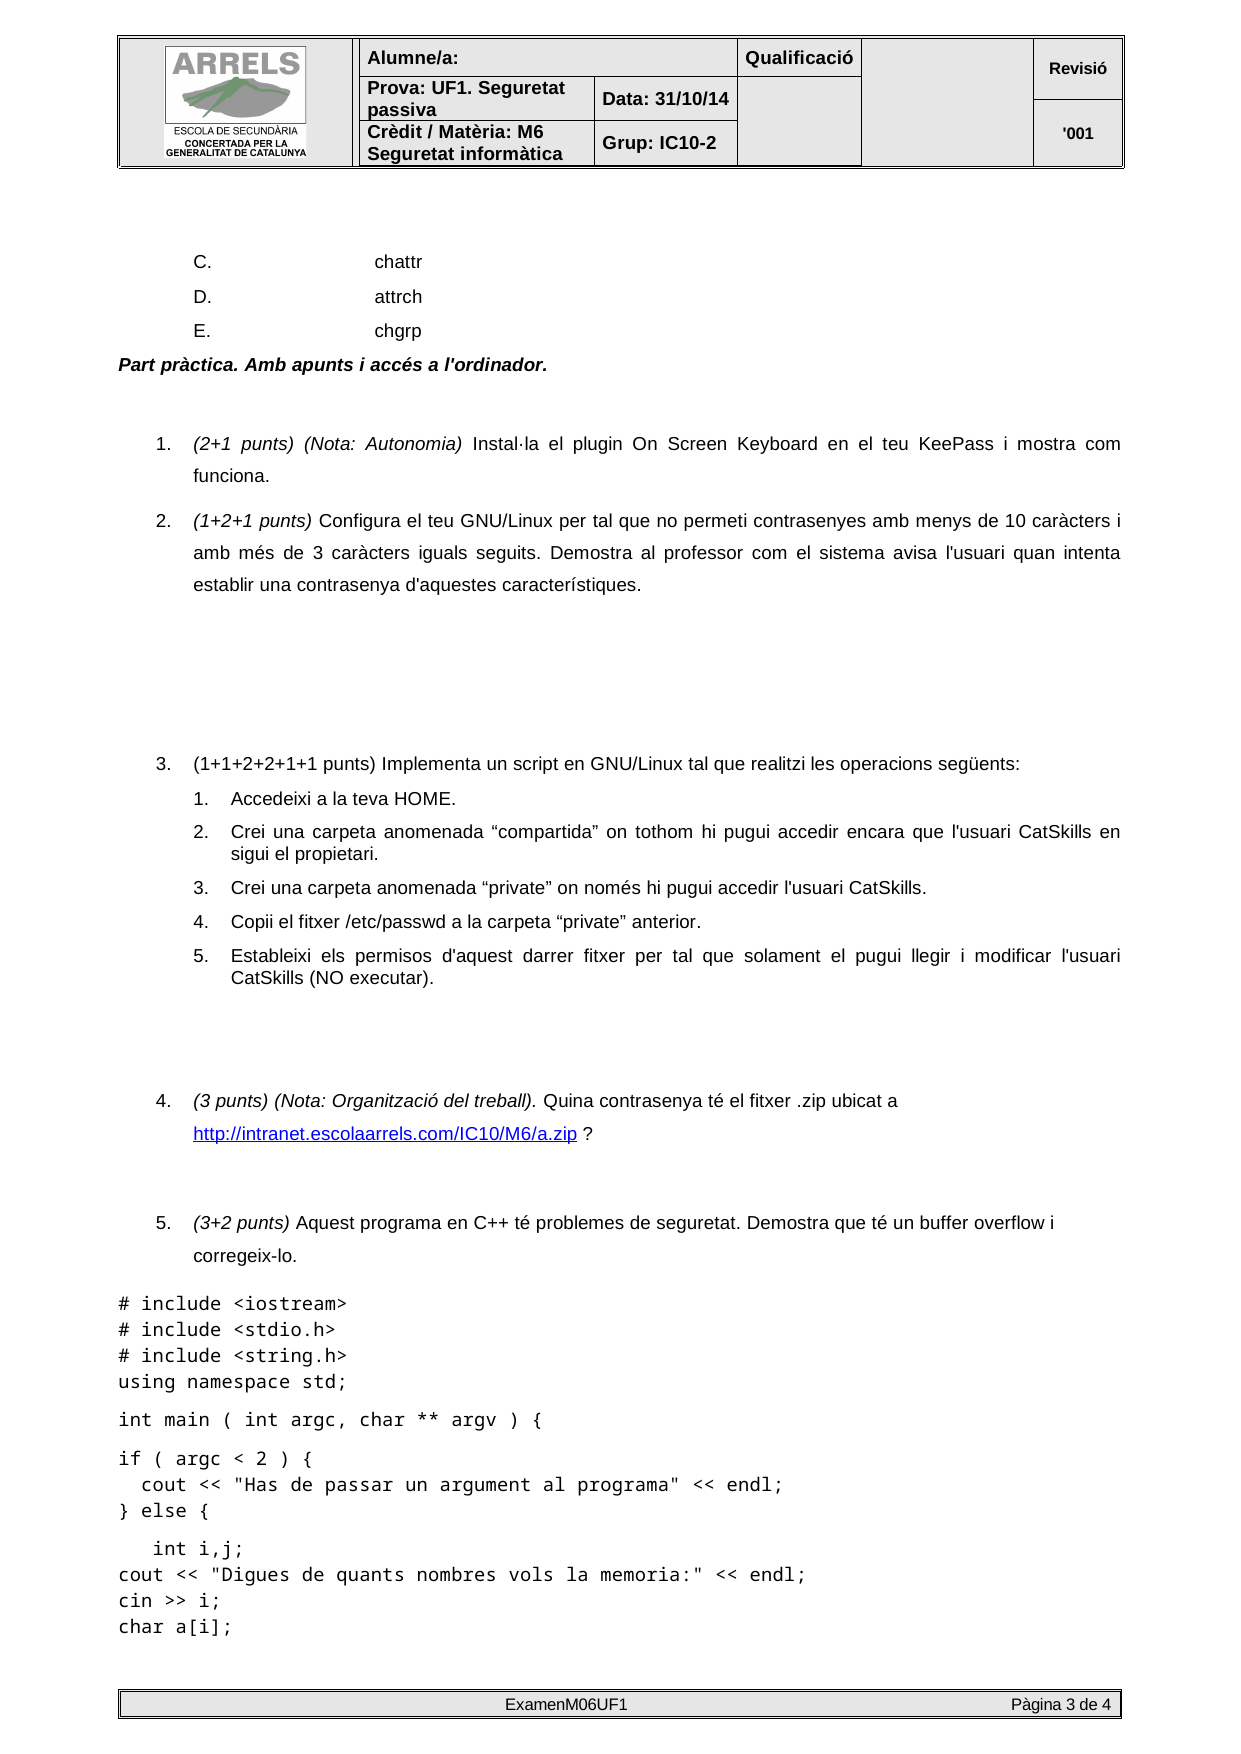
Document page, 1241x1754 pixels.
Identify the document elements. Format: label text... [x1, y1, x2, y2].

text if ( argc < 2 ) { cout << "Has de passar un argument al programa" << endl; } else { [118, 1444, 1122, 1523]
text int i,j; cout << "Digues de quants nombres vols la memoria:" << endl; cin >> i; char a[i]; [118, 1535, 1122, 1639]
list (2+1 punts) (Nota: Autonomia) Instal·la el plugin On Screen Keyboard en el teu KeePass i mostra com funciona. [156, 432, 1122, 486]
list D. attrch [156, 286, 1122, 307]
list Accedeixi a la teva HOME. [193, 787, 1122, 809]
text Part pràctica. Amb apunts i accés a l'ordinador. [118, 354, 1122, 375]
list Estableixi els permisos d'aquest darrer fitxer per tal que solament el pugui llegir i modificar l'usuari CatSkills (NO executar). [193, 945, 1122, 988]
list Crei una carpeta anomenada “private” on només hi pugui accedir l'usuari CatSkills. [193, 877, 1122, 899]
list C. chattr [156, 251, 1122, 273]
picture [164, 45, 307, 158]
list Crei una carpeta anomenada “compartida” on tothom hi pugui accedir encara que l'usuari CatSkills en sigui el propietari. [193, 821, 1122, 864]
text int main ( int argc, char ** argv ) { [118, 1406, 1122, 1432]
list (3 punts) (Nota: Organització del treball). Quina contrasenya té el fitxer .zip ubicat a http://intranet.escolaarrels.com/IC10/M6/a.zip ? [156, 1090, 1122, 1144]
text # include <iostream> # include <stdio.h> # include <string.h> using namespace std; [118, 1289, 1122, 1393]
list (1+2+1 punts) Configura el teu GNU/Linux per tal que no permeti contrasenyes amb menys de 10 caràcters i amb més de 3 caràcters iguals seguits. Demostra al professor com el sistema avisa l'usuari quan intenta establir una contrasenya d'aquestes característiques. [156, 509, 1122, 596]
list Copii el fitxer /etc/passwd a la carpeta “private” anterior. [193, 911, 1122, 933]
list (1+1+2+2+1+1 punts) Implementa un script en GNU/Linux tal que realitzi les operacions següents: [156, 753, 1122, 775]
list (3+2 punts) Aquest programa en C++ té problemes de seguretat. Demostra que té un buffer overflow i corregeix-lo. [156, 1212, 1122, 1266]
list E. chgrp [156, 319, 1122, 341]
